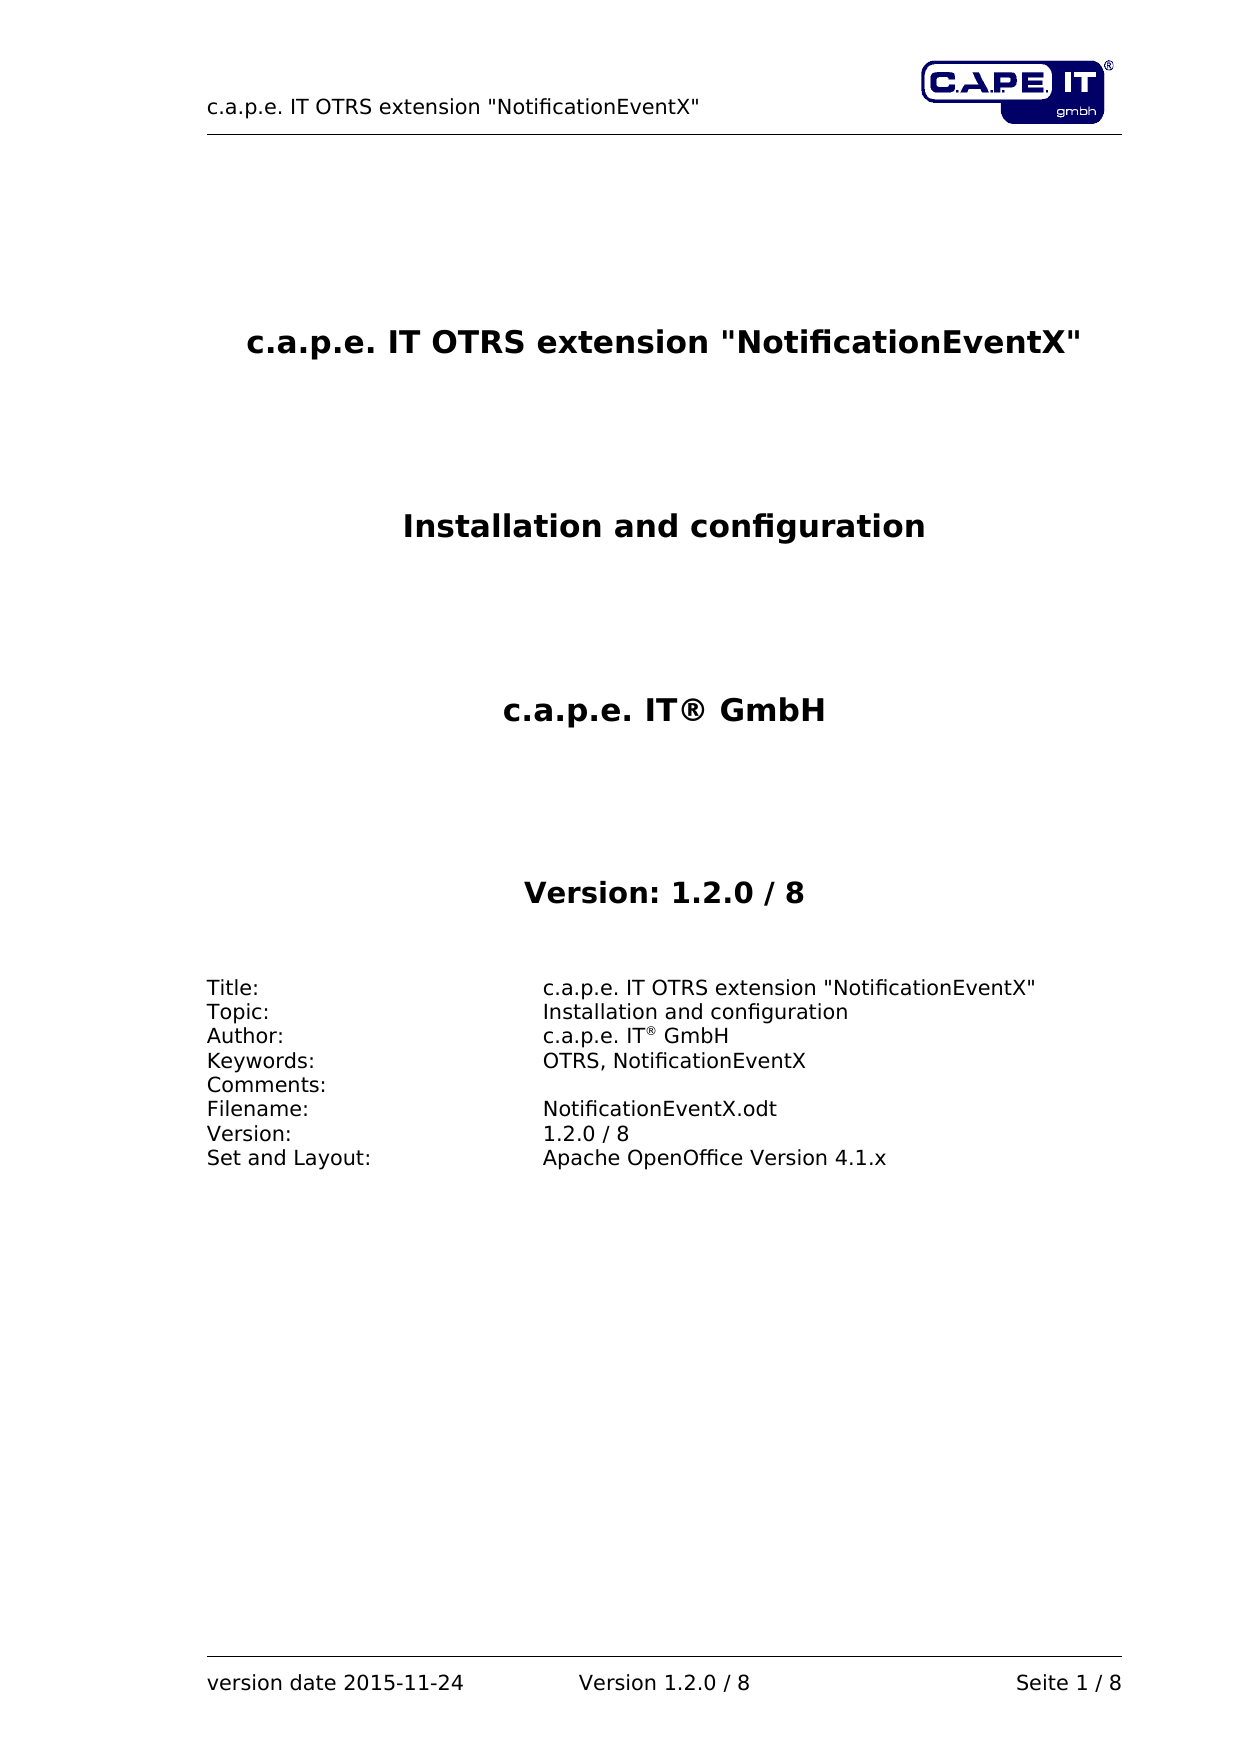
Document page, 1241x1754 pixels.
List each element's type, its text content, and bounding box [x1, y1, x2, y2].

table_cell Author: [207, 1025, 543, 1049]
table_header Title: [207, 976, 543, 1000]
table_cell Filename: [207, 1098, 543, 1122]
table_cell 1.2.0 / 8 [543, 1122, 1122, 1146]
table_cell Version: [207, 1122, 543, 1146]
table_cell NotificationEventX.odt [543, 1098, 1122, 1122]
subtitle c.a.p.e. IT OTRS extension "NotificationEventX" [207, 325, 1122, 361]
subtitle Version: 1.2.0 / 8 [207, 877, 1122, 911]
table_cell Apache OpenOffice Version 4.1.x [543, 1146, 1122, 1170]
subtitle c.a.p.e. IT® GmbH [207, 693, 1122, 729]
table_cell c.a.p.e. IT® GmbH [543, 1025, 1122, 1049]
table_cell OTRS, NotificationEventX [543, 1049, 1122, 1073]
table_header c.a.p.e. IT OTRS extension "NotificationEventX" [543, 976, 1122, 1000]
picture [921, 60, 1114, 124]
table_cell Comments: [207, 1073, 543, 1097]
table_cell Keywords: [207, 1049, 543, 1073]
table_cell Installation and configuration [543, 1000, 1122, 1024]
table_cell Set and Layout: [207, 1146, 543, 1170]
subtitle Installation and configuration [207, 509, 1122, 545]
table_cell [543, 1073, 1122, 1097]
table_cell Topic: [207, 1000, 543, 1024]
